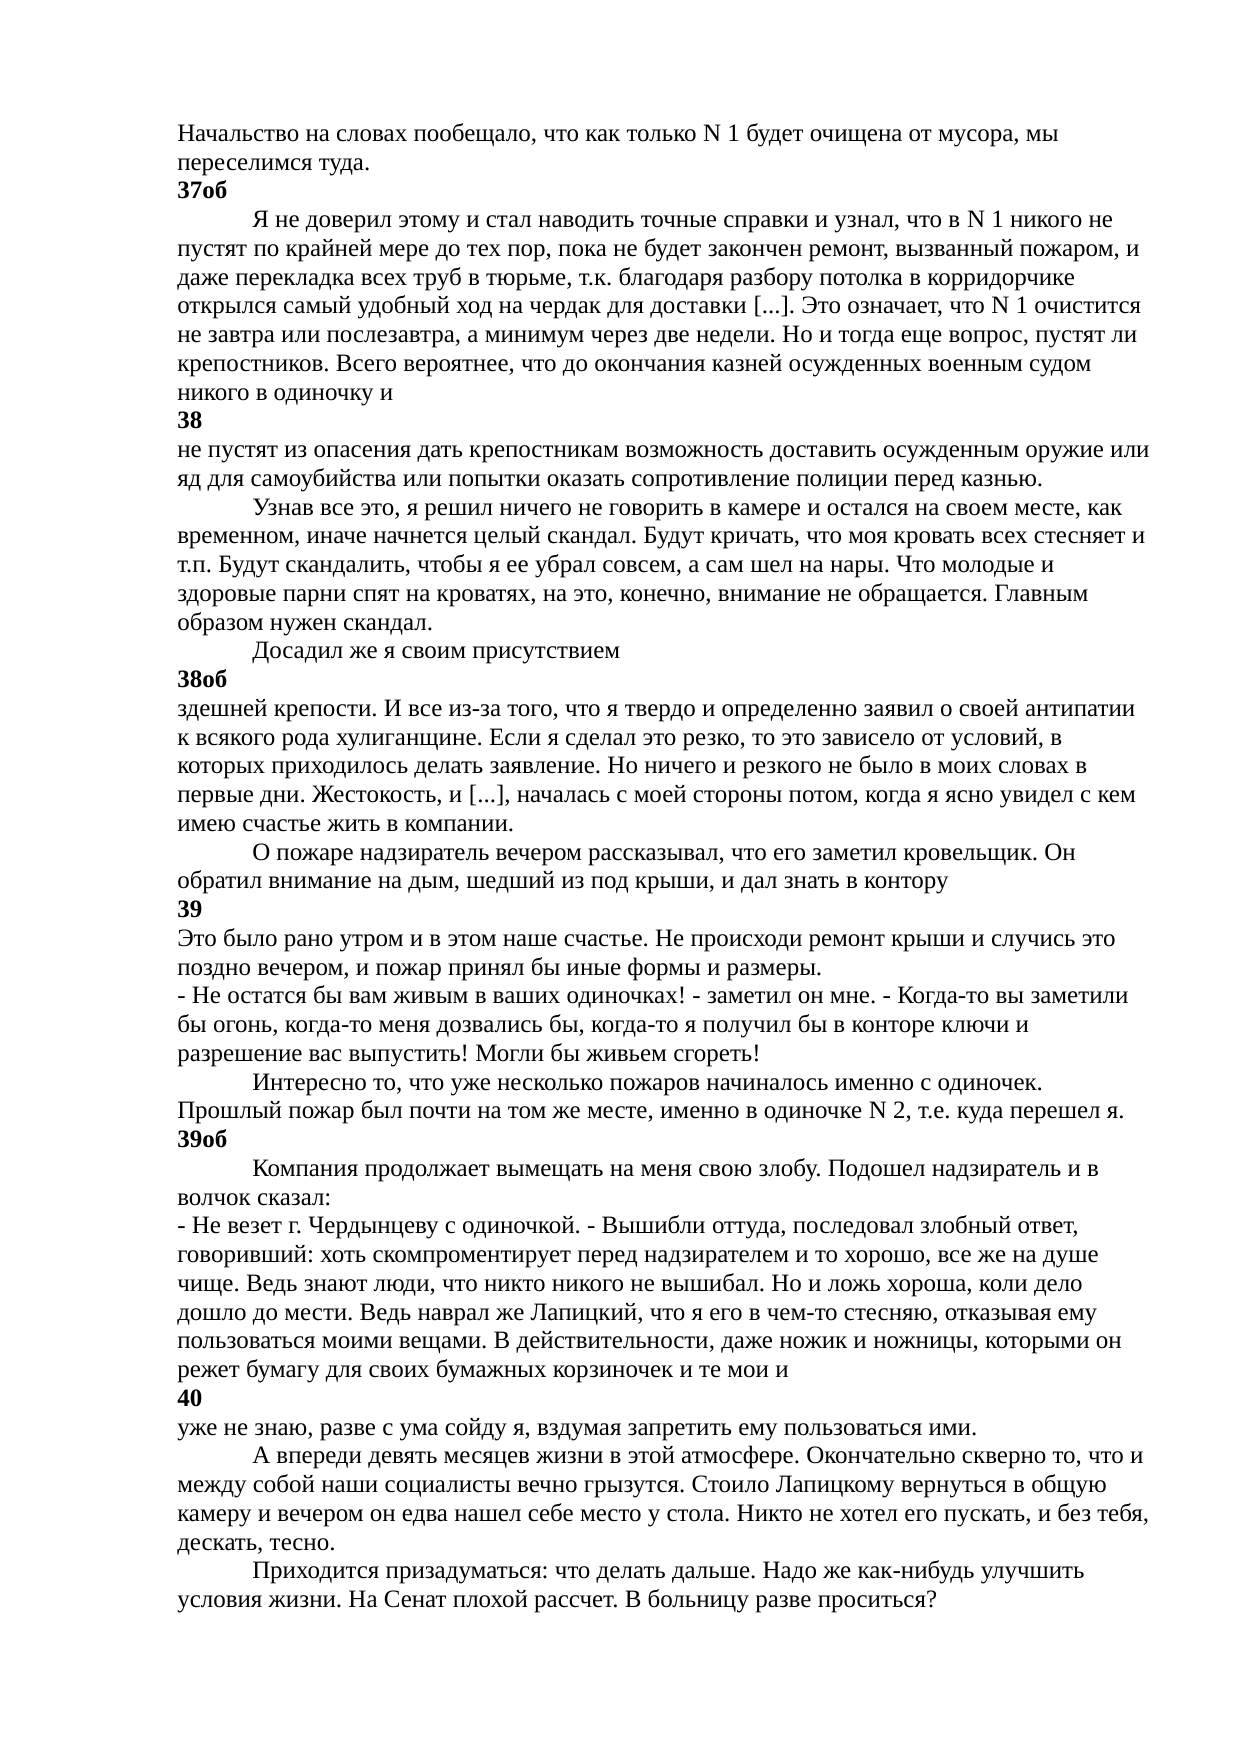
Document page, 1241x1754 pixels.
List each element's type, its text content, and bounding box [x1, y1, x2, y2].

text - Не остатся бы вам живым в ваших одиночках! - заметил он мне. - Когда-то вы заметили бы огонь, когда-то меня дозвались бы, когда-то я получил бы в конторе ключи и разрешение вас выпустить! Могли бы живьем сгореть! [177, 981, 1152, 1067]
text Начальство на словах пообещало, что как только N 1 будет очищена от мусора, мы переселимся туда. [177, 118, 1152, 176]
text 39 [177, 894, 1152, 923]
text 39об [177, 1124, 1152, 1153]
text 38об [177, 664, 1152, 693]
text Это было рано утром и в этом наше счастье. Не происходи ремонт крыши и случись это поздно вечером, и пожар принял бы иные формы и размеры. [177, 923, 1152, 981]
text Интересно то, что уже несколько пожаров начиналось именно с одиночек. Прошлый пожар был почти на том же месте, именно в одиночке N 2, т.е. куда перешел я. [177, 1067, 1152, 1124]
text - Не везет г. Чердынцеву с одиночкой. - Вышибли оттуда, последовал злобный ответ, говоривший: хоть скомпроментирует перед надзирателем и то хорошо, все же на душе чище. Ведь знают люди, что никто никого не вышибал. Но и ложь хороша, коли дело дошло до мести. Ведь наврал же Лапицкий, что я его в чем-то стесняю, отказывая ему пользоваться моими вещами. В действительности, даже ножик и ножницы, которыми он режет бумагу для своих бумажных корзиночек и те мои и [177, 1211, 1152, 1383]
text О пожаре надзиратель вечером рассказывал, что его заметил кровельщик. Он обратил внимание на дым, шедший из под крыши, и дал знать в контору [177, 837, 1152, 894]
text Узнав все это, я решил ничего не говорить в камере и остался на своем месте, как временном, иначе начнется целый скандал. Будут кричать, что моя кровать всех стесняет и т.п. Будут скандалить, чтобы я ее убрал совсем, а сам шел на нары. Что молодые и здоровые парни спят на кроватях, на это, конечно, внимание не обращается. Главным образом нужен скандал. [177, 492, 1152, 636]
text Я не доверил этому и стал наводить точные справки и узнал, что в N 1 никого не пустят по крайней мере до тех пор, пока не будет закончен ремонт, вызванный пожаром, и даже перекладка всех труб в тюрьме, т.к. благодаря разбору потолка в корридорчике открылся самый удобный ход на чердак для доставки [...]. Это означает, что N 1 очистится не завтра или послезавтра, а минимум через две недели. Но и тогда еще вопрос, пустят ли крепостников. Всего вероятнее, что до окончания казней осужденных военным судом никого в одиночку и [177, 204, 1152, 406]
text А впереди девять месяцев жизни в этой атмосфере. Окончательно скверно то, что и между собой наши социалисты вечно грызутся. Стоило Лапицкому вернуться в общую камеру и вечером он едва нашел себе место у стола. Никто не хотел его пускать, и без тебя, дескать, тесно. [177, 1441, 1152, 1556]
text уже не знаю, разве с ума сойду я, вздумая запретить ему пользоваться ими. [177, 1412, 1152, 1441]
text 37об [177, 176, 1152, 204]
text 38 [177, 406, 1152, 434]
text здешней крепости. И все из-за того, что я твердо и определенно заявил о своей антипатии к всякого рода хулиганщине. Если я сделал это резко, то это зависело от условий, в которых приходилось делать заявление. Но ничего и резкого не было в моих словах в первые дни. Жестокость, и [...], началась с моей стороны потом, когда я ясно увидел с кем имею счастье жить в компании. [177, 693, 1152, 837]
text 40 [177, 1383, 1152, 1412]
text не пустят из опасения дать крепостникам возможность доставить осужденным оружие или яд для самоубийства или попытки оказать сопротивление полиции перед казнью. [177, 434, 1152, 492]
text Приходится призадуматься: что делать дальше. Надо же как-нибудь улучшить условия жизни. На Сенат плохой рассчет. В больницу разве проситься? [177, 1556, 1152, 1613]
text Досадил же я своим присутствием [177, 636, 1152, 664]
text Компания продолжает вымещать на меня свою злобу. Подошел надзиратель и в волчок сказал: [177, 1153, 1152, 1211]
